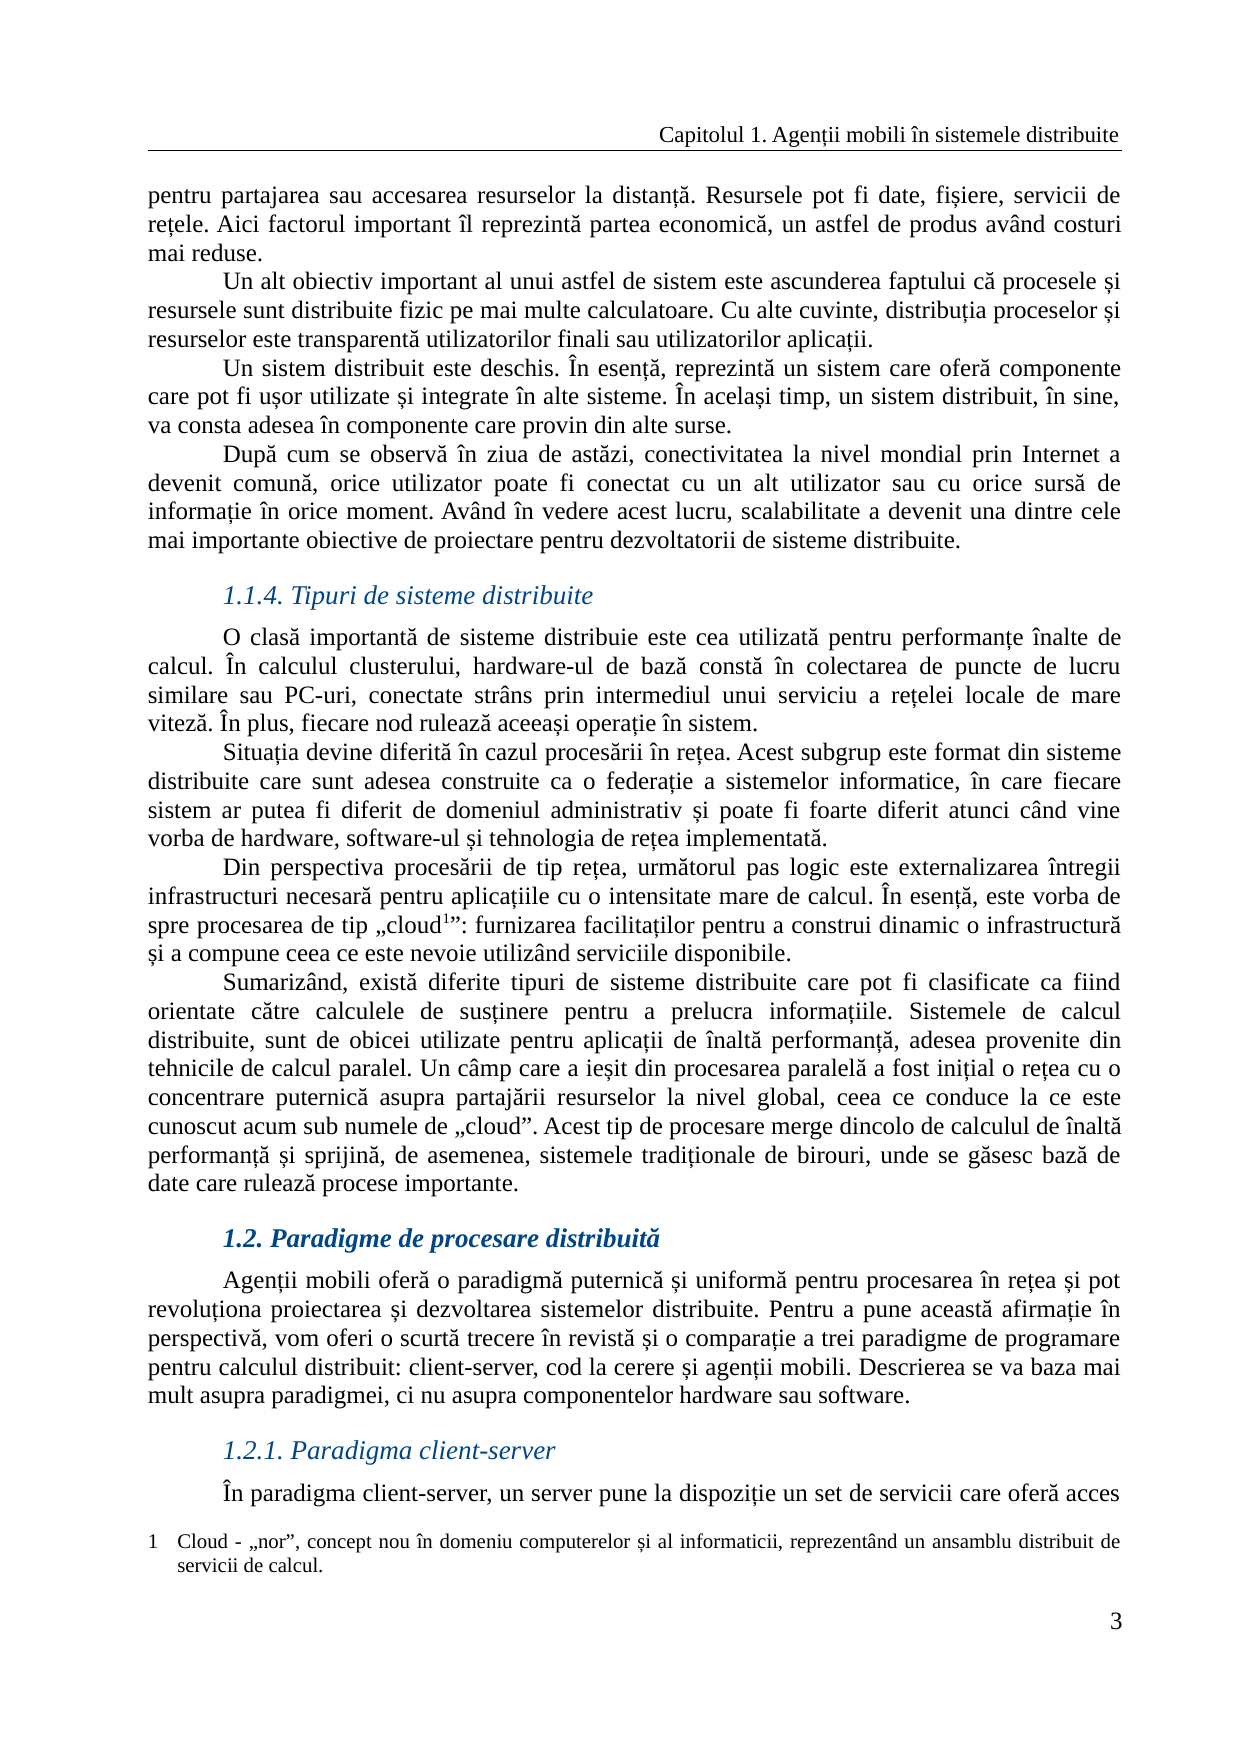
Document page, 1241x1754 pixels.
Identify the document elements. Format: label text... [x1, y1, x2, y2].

text După cum se observă în ziua de astăzi, conectivitatea la nivel mondial prin Internet a devenit comună, orice utilizator poate fi conectat cu un alt utilizator sau cu orice sursă de informație în orice moment. Având în vedere acest lucru, scalabilitate a devenit una dintre cele mai importante obiective de proiectare pentru dezvoltatorii de sisteme distribuite. [148, 439, 1122, 554]
text Cloud - „nor”, concept nou în domeniu computerelor și al informaticii, reprezentând un ansamblu distribuit de servicii de calcul. [148, 1529, 1122, 1577]
text Din perspectiva procesării de tip rețea, următorul pas logic este externalizarea întregii infrastructuri necesară pentru aplicațiile cu o intensitate mare de calcul. În esență, este vorba de spre procesarea de tip „cloud”: furnizarea facilitaților pentru a construi dinamic o infrastructură și a compune ceea ce este nevoie utilizând serviciile disponibile. [148, 852, 1122, 967]
text O clasă importantă de sisteme distribuie este cea utilizată pentru performanțe înalte de calcul. În calculul clusterului, hardware-ul de bază constă în colectarea de puncte de lucru similare sau PC-uri, conectate strâns prin intermediul unui serviciu a rețelei locale de mare viteză. În plus, fiecare nod rulează aceeași operație în sistem. [148, 622, 1122, 737]
text Un sistem distribuit este deschis. În esență, reprezintă un sistem care oferă componente care pot fi ușor utilizate și integrate în alte sisteme. În același timp, un sistem distribuit, în sine, va consta adesea în componente care provin din alte surse. [148, 353, 1122, 439]
text Un alt obiectiv important al unui astfel de sistem este ascunderea faptului că procesele și resursele sunt distribuite fizic pe mai multe calculatoare. Cu alte cuvinte, distribuția proceselor și resurselor este transparentă utilizatorilor finali sau utilizatorilor aplicații. [148, 266, 1122, 353]
text În paradigma client-server, un server pune la dispoziție un set de servicii care oferă acces [148, 1478, 1122, 1506]
text Sumarizând, există diferite tipuri de sisteme distribuite care pot fi clasificate ca fiind orientate către calculele de susținere pentru a prelucra informațiile. Sistemele de calcul distribuite, sunt de obicei utilizate pentru aplicații de înaltă performanță, adesea provenite din tehnicile de calcul paralel. Un câmp care a ieșit din procesarea paralelă a fost inițial o rețea cu o concentrare puternică asupra partajării resurselor la nivel global, ceea ce conduce la ce este cunoscut acum sub numele de „cloud”. Acest tip de procesare merge dincolo de calculul de înaltă performanță și sprijină, de asemenea, sistemele tradiționale de birouri, unde se găsesc bază de date care rulează procese importante. [148, 967, 1122, 1197]
subtitle Tipuri de sisteme distribuite [223, 579, 1122, 610]
subtitle Paradigma client-server [223, 1434, 1122, 1465]
text pentru partajarea sau accesarea resurselor la distanță. Resursele pot fi date, fișiere, servicii de rețele. Aici factorul important îl reprezintă partea economică, un astfel de produs având costuri mai reduse. [148, 180, 1122, 266]
text Situația devine diferită în cazul procesării în rețea. Acest subgrup este format din sisteme distribuite care sunt adesea construite ca o federație a sistemelor informatice, în care fiecare sistem ar putea fi diferit de domeniul administrativ și poate fi foarte diferit atunci când vine vorba de hardware, software-ul și tehnologia de rețea implementată. [148, 737, 1122, 852]
text Agenții mobili oferă o paradigmă puternică și uniformă pentru procesarea în rețea și pot revoluționa proiectarea și dezvoltarea sistemelor distribuite. Pentru a pune această afirmație în perspectivă, vom oferi o scurtă trecere în revistă și o comparație a trei paradigme de programare pentru calculul distribuit: client-server, cod la cerere și agenții mobili. Descrierea se va baza mai mult asupra paradigmei, ci nu asupra componentelor hardware sau software. [148, 1266, 1122, 1409]
subtitle Paradigme de procesare distribuită [223, 1222, 1122, 1253]
